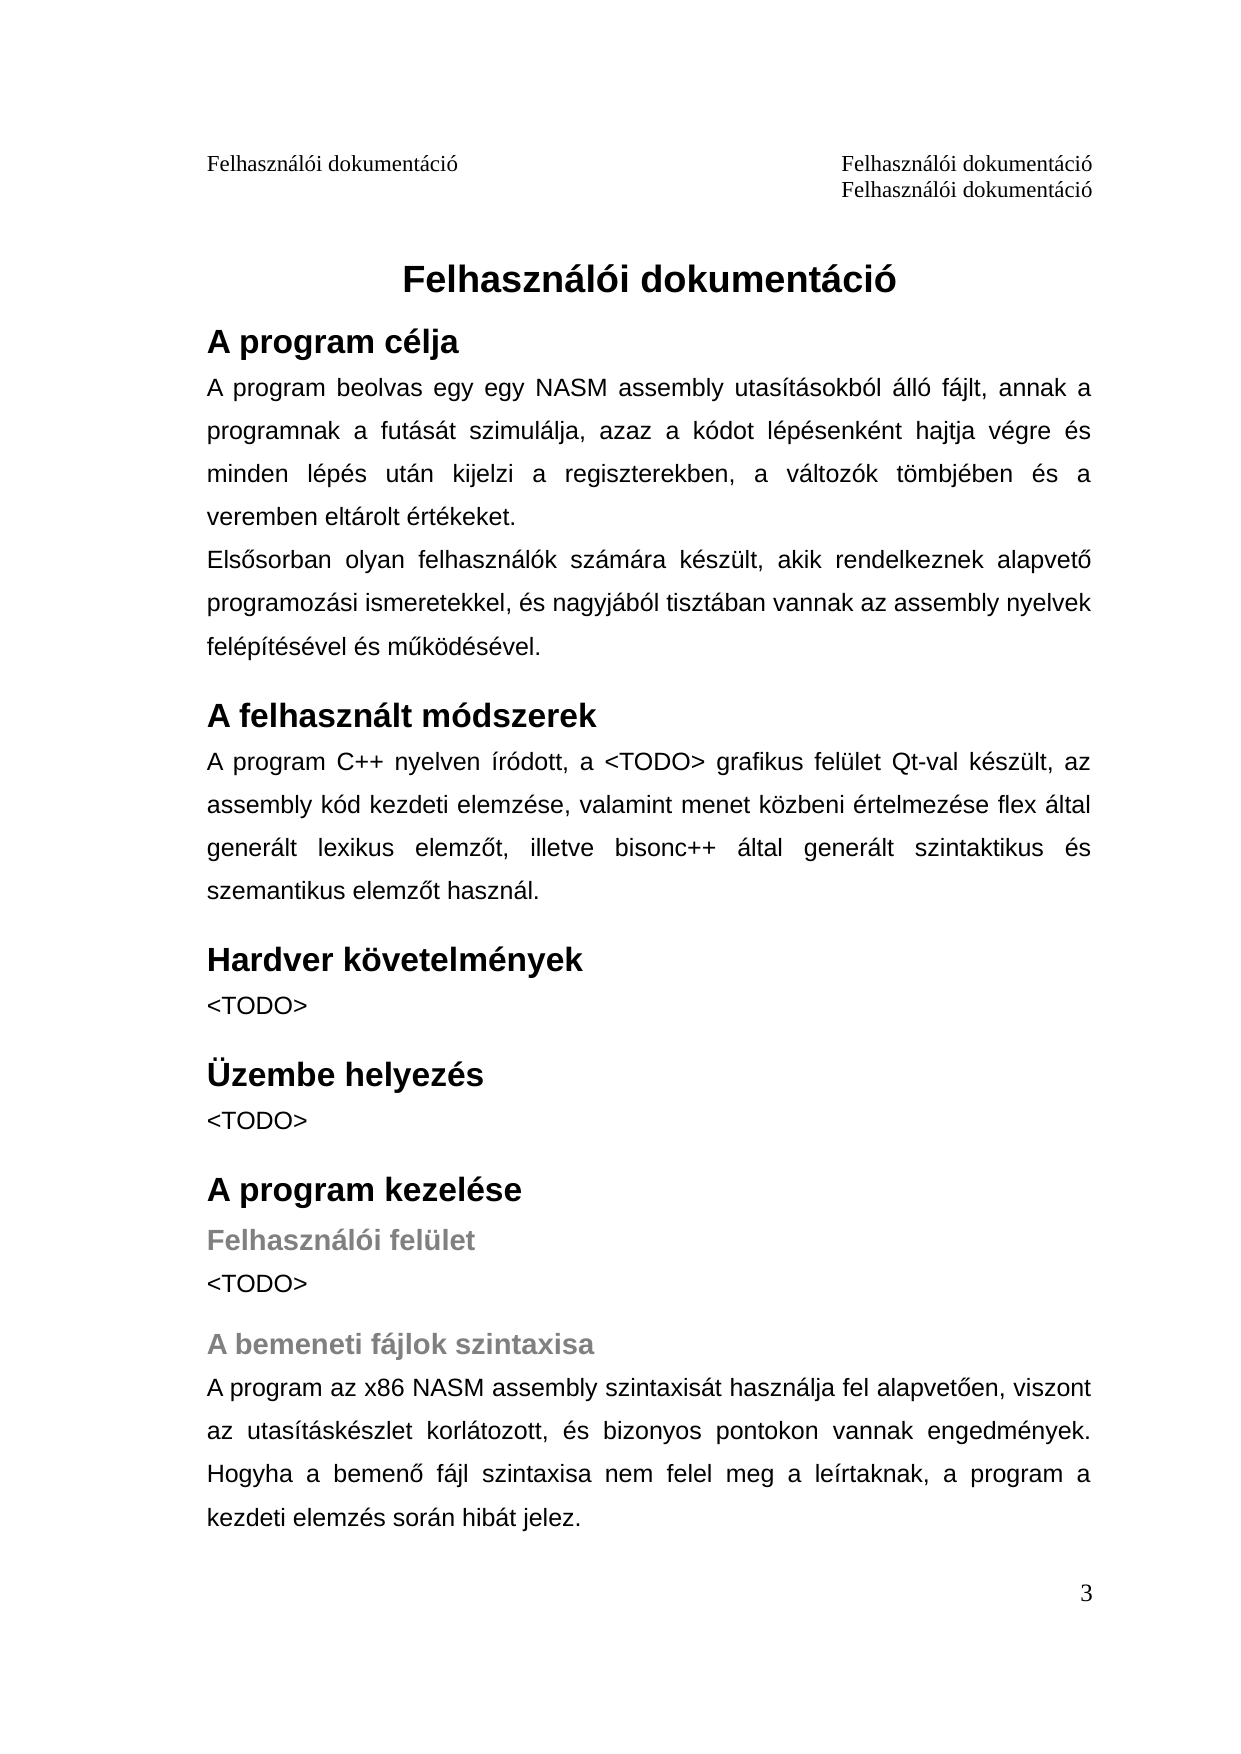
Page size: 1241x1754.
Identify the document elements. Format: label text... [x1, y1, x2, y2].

text A program beolvas egy egy NASM assembly utasításokból álló fájlt, annak a programnak a futását szimulálja, azaz a kódot lépésenként hajtja végre és minden lépés után kijelzi a regiszterekben, a változók tömbjében és a veremben eltárolt értékeket. [207, 373, 1093, 531]
subtitle A program kezelése [207, 1170, 1093, 1209]
text A program C++ nyelven íródott, a <TODO> grafikus felület Qt-val készült, az assembly kód kezdeti elemzése, valamint menet közbeni értelmezése flex által generált lexikus elemzőt, illetve bisonc++ által generált szintaktikus és szemantikus elemzőt használ. [207, 747, 1093, 905]
subtitle A program célja [207, 322, 1093, 360]
text Elsősorban olyan felhasználók számára készült, akik rendelkeznek alapvető programozási ismeretekkel, és nagyjából tisztában vannak az assembly nyelvek felépítésével és működésével. [207, 545, 1093, 660]
text <TODO> [207, 1106, 1093, 1135]
subtitle Felhasználói dokumentáció [207, 257, 1093, 301]
subtitle A felhasznált módszerek [207, 696, 1093, 734]
text <TODO> [207, 991, 1093, 1020]
subtitle Üzembe helyezés [207, 1055, 1093, 1094]
subtitle Felhasználói felület [207, 1223, 1093, 1257]
subtitle Hardver követelmények [207, 940, 1093, 979]
text <TODO> [207, 1269, 1093, 1298]
text A program az x86 NASM assembly szintaxisát használja fel alapvetően, viszont az utasításkészlet korlátozott, és bizonyos pontokon vannak engedmények. Hogyha a bemenő fájl szintaxisa nem felel meg a leírtaknak, a program a kezdeti elemzés során hibát jelez. [207, 1373, 1093, 1531]
subtitle A bemeneti fájlok szintaxisa [207, 1327, 1093, 1361]
